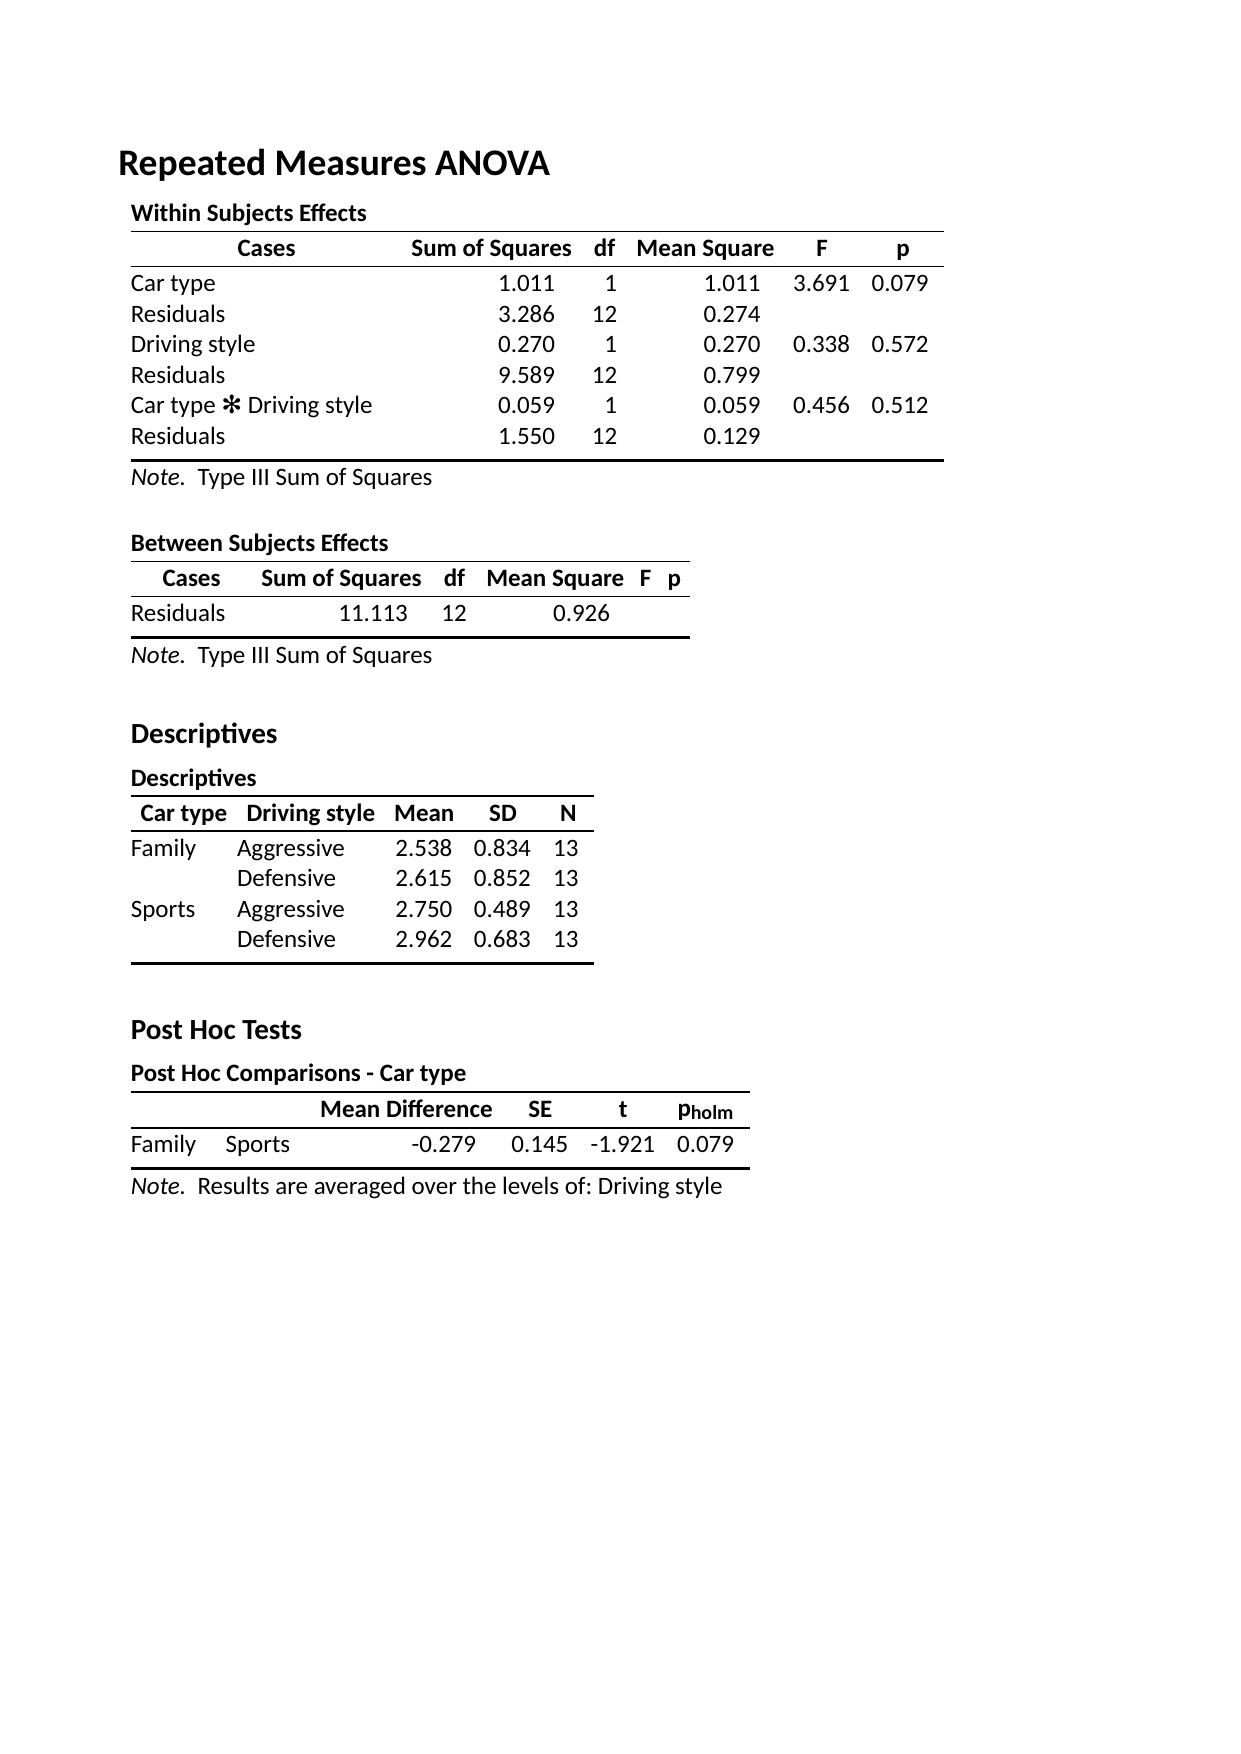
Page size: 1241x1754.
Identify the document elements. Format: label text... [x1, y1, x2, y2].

table_cell Sum of Squares [402, 232, 581, 266]
table_cell [928, 298, 944, 328]
table_cell [760, 359, 782, 389]
table_cell Defensive [237, 862, 371, 893]
table_cell Note. Type III Sum of Squares [131, 462, 944, 492]
table_cell [734, 1129, 750, 1159]
table_cell [371, 862, 385, 893]
table_cell Driving style [131, 328, 391, 359]
table_cell df [581, 232, 628, 266]
table_cell Car type ✻ Driving style [131, 389, 391, 420]
table_cell [850, 267, 861, 298]
table_cell [578, 893, 594, 923]
table_cell 1.011 [402, 267, 555, 298]
table_cell [391, 328, 402, 359]
table_cell 0.129 [628, 420, 760, 450]
table_cell Residuals [131, 359, 391, 389]
table_cell 0.059 [402, 389, 555, 420]
table_cell 9.589 [402, 359, 555, 389]
table_cell [371, 832, 385, 862]
table_cell [568, 1129, 579, 1159]
table_cell [928, 389, 944, 420]
table_cell 2.750 [385, 893, 452, 923]
table_cell 0.145 [501, 1129, 568, 1159]
table_cell Residuals [131, 420, 391, 450]
table_cell [452, 832, 463, 862]
table_cell [224, 923, 237, 954]
table_cell [617, 267, 628, 298]
table_cell [760, 389, 782, 420]
table_cell [240, 597, 252, 628]
table_cell 1.550 [402, 420, 555, 450]
table_cell 12 [581, 298, 617, 328]
table_cell Driving style [237, 797, 385, 830]
table_cell 0.338 [783, 328, 850, 359]
table_cell [131, 450, 944, 458]
table_cell Note. Results are averaged over the levels of: Driving style [131, 1170, 750, 1201]
table_cell 0.079 [861, 267, 928, 298]
table_cell Aggressive [237, 832, 371, 862]
table_cell 1 [581, 328, 617, 359]
table_cell Cases [131, 232, 402, 266]
table_cell -0.279 [312, 1129, 476, 1159]
table_cell [783, 359, 850, 389]
table_cell 0.059 [628, 389, 760, 420]
table_cell SD [463, 797, 542, 830]
table_cell [655, 1129, 666, 1159]
table_cell [452, 923, 463, 954]
table_cell Mean Square [628, 232, 782, 266]
table_cell Sports [131, 893, 224, 923]
table_cell 13 [542, 832, 578, 862]
table_cell [617, 389, 628, 420]
table_cell -1.921 [579, 1129, 655, 1159]
table_cell [928, 328, 944, 359]
table_cell 12 [430, 597, 466, 628]
table_cell [214, 1129, 225, 1159]
table_cell [476, 1129, 501, 1159]
table_cell 0.079 [666, 1129, 734, 1159]
subtitle Post Hoc Tests [131, 1011, 1099, 1047]
table_cell [224, 862, 237, 893]
table_cell [555, 267, 581, 298]
table_cell [452, 893, 463, 923]
table_cell Car type [131, 797, 237, 830]
table_cell [531, 923, 542, 954]
table_cell [371, 893, 385, 923]
table_cell [555, 328, 581, 359]
table_cell [555, 298, 581, 328]
table_cell Aggressive [237, 893, 371, 923]
table_cell 1.011 [628, 267, 760, 298]
table_cell 0.456 [783, 389, 850, 420]
table_cell [466, 597, 478, 628]
table_cell Sum of Squares [252, 562, 430, 596]
table_cell 0.572 [861, 328, 928, 359]
table_cell [452, 862, 463, 893]
table_cell [617, 328, 628, 359]
table_cell [760, 420, 782, 450]
table_cell [928, 267, 944, 298]
table_cell 0.926 [478, 597, 610, 628]
table_cell [555, 389, 581, 420]
table_cell [928, 420, 944, 450]
table_cell [531, 862, 542, 893]
table_cell [617, 359, 628, 389]
table_cell [131, 954, 594, 962]
table_cell [531, 893, 542, 923]
table_cell pholm [666, 1093, 750, 1127]
table_cell [555, 359, 581, 389]
table_cell 2.615 [385, 862, 452, 893]
table_cell [224, 893, 237, 923]
table_cell 13 [542, 893, 578, 923]
table_cell 0.489 [463, 893, 531, 923]
table_cell [408, 597, 430, 628]
table_cell 1 [581, 267, 617, 298]
table_cell [861, 298, 928, 328]
table_cell df [430, 562, 478, 596]
table_cell [391, 267, 402, 298]
table_cell 0.852 [463, 862, 531, 893]
table_header Post Hoc Comparisons - Car type [131, 1058, 750, 1091]
table_cell [850, 359, 861, 389]
table_cell [578, 923, 594, 954]
table_cell p [659, 562, 690, 596]
table_cell [131, 1159, 750, 1167]
table_cell [850, 420, 861, 450]
table_cell [131, 862, 224, 893]
table_cell 2.962 [385, 923, 452, 954]
table_cell N [542, 797, 594, 830]
table_cell [783, 420, 850, 450]
table_header Between Subjects Effects [131, 527, 690, 561]
table_cell [610, 597, 632, 628]
table_cell Family [131, 1129, 214, 1159]
table_cell [760, 267, 782, 298]
table_header Within Subjects Effects [131, 197, 944, 231]
table_cell [850, 298, 861, 328]
table_cell Defensive [237, 923, 371, 954]
table_cell [391, 420, 402, 450]
table_cell 13 [542, 862, 578, 893]
table_cell [617, 298, 628, 328]
table_cell [659, 597, 674, 628]
table_cell Mean [385, 797, 463, 830]
table_cell Car type [131, 267, 391, 298]
table_cell 0.799 [628, 359, 760, 389]
table_cell [861, 359, 928, 389]
table_cell 13 [542, 923, 578, 954]
table_cell [300, 1129, 312, 1159]
table_cell 11.113 [252, 597, 408, 628]
table_cell [632, 597, 645, 628]
table_cell [850, 328, 861, 359]
table_cell [861, 420, 928, 450]
table_cell [131, 628, 690, 636]
table_cell 0.683 [463, 923, 531, 954]
table_cell Note. Type III Sum of Squares [131, 639, 690, 669]
table_cell [617, 420, 628, 450]
table_cell Mean Difference [312, 1093, 501, 1127]
table_cell [555, 420, 581, 450]
subtitle Repeated Measures ANOVA [118, 139, 1122, 185]
table_cell [760, 298, 782, 328]
table_cell [928, 359, 944, 389]
table_cell Mean Square [478, 562, 632, 596]
table_cell [131, 923, 224, 954]
table_cell [850, 389, 861, 420]
table_cell t [579, 1093, 666, 1127]
subtitle Descriptives [131, 715, 1099, 751]
table_cell 12 [581, 420, 617, 450]
table_cell Residuals [131, 298, 391, 328]
table_cell Family [131, 832, 224, 862]
table_cell [131, 1093, 225, 1127]
table_cell [783, 298, 850, 328]
table_cell [224, 832, 237, 862]
table_cell 0.270 [402, 328, 555, 359]
table_cell Sports [225, 1129, 300, 1159]
table_cell [645, 597, 658, 628]
table_cell Cases [131, 562, 252, 596]
table_cell 3.286 [402, 298, 555, 328]
table_cell 0.270 [628, 328, 760, 359]
table_cell [391, 359, 402, 389]
table_cell [578, 832, 594, 862]
table_cell p [861, 232, 944, 266]
table_cell [225, 1093, 312, 1127]
table_cell [391, 298, 402, 328]
table_cell [371, 923, 385, 954]
table_cell SE [501, 1093, 579, 1127]
table_cell 0.834 [463, 832, 531, 862]
table_cell [531, 832, 542, 862]
table_cell F [783, 232, 861, 266]
table_cell 2.538 [385, 832, 452, 862]
table_cell 1 [581, 389, 617, 420]
table_cell F [632, 562, 658, 596]
table_cell 12 [581, 359, 617, 389]
table_cell [578, 862, 594, 893]
table_cell 0.274 [628, 298, 760, 328]
table_cell [391, 389, 402, 420]
table_cell Residuals [131, 597, 240, 628]
table_cell 0.512 [861, 389, 928, 420]
table_cell [760, 328, 782, 359]
table_header Descriptives [131, 762, 594, 795]
table_cell [674, 597, 690, 628]
table_cell 3.691 [783, 267, 850, 298]
